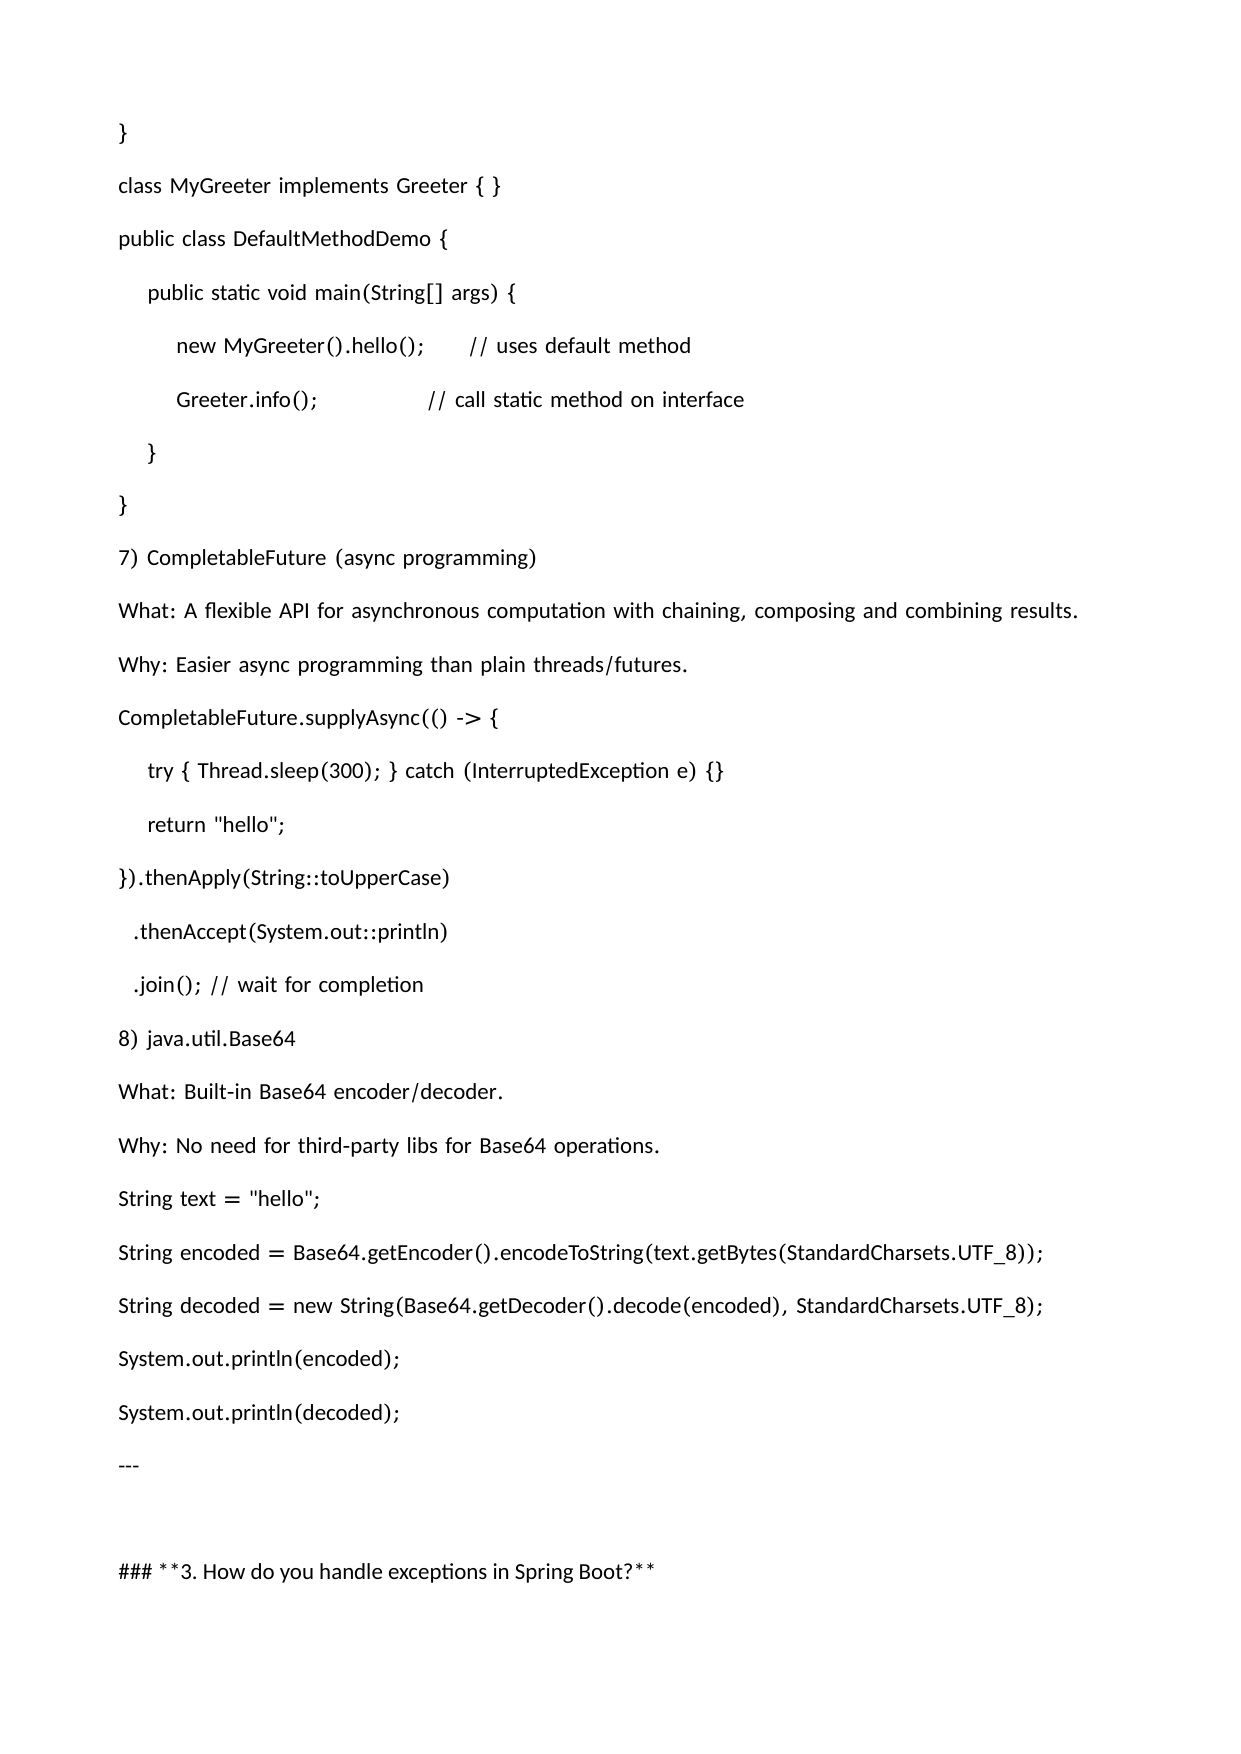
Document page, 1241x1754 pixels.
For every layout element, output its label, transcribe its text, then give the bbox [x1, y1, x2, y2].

text String text = "hello"; [118, 1184, 1122, 1212]
text Why: Easier async programming than plain threads/futures. [118, 649, 1122, 678]
text 8) java.util.Base64 [118, 1023, 1122, 1052]
text public static void main(String[] args) { [118, 277, 1122, 306]
text } [118, 490, 1122, 518]
text Why: No need for third-party libs for Base64 operations. [118, 1130, 1122, 1159]
text class MyGreeter implements Greeter { } [118, 171, 1122, 199]
text Greeter.info(); // call static method on interface [118, 384, 1122, 413]
text return "hello"; [118, 810, 1122, 838]
text public class DefaultMethodDemo { [118, 224, 1122, 252]
text CompletableFuture.supplyAsync(() -> { [118, 703, 1122, 731]
text new MyGreeter().hello(); // uses default method [118, 331, 1122, 359]
text System.out.println(decoded); [118, 1397, 1122, 1426]
text .thenAccept(System.out::println) [118, 917, 1122, 945]
text String decoded = new String(Base64.getDecoder().decode(encoded), StandardCharsets.UTF_8); [118, 1291, 1122, 1319]
text System.out.println(encoded); [118, 1344, 1122, 1372]
text What: A flexible API for asynchronous computation with chaining, composing and combining results. [118, 596, 1122, 624]
text try { Thread.sleep(300); } catch (InterruptedException e) {} [118, 756, 1122, 785]
text }).thenApply(String::toUpperCase) [118, 863, 1122, 892]
text 7) CompletableFuture (async programming) [118, 542, 1122, 571]
text --- [118, 1451, 1122, 1479]
text } [118, 118, 1122, 146]
text String encoded = Base64.getEncoder().encodeToString(text.getBytes(StandardCharsets.UTF_8)); [118, 1237, 1122, 1266]
text What: Built-in Base64 encoder/decoder. [118, 1077, 1122, 1105]
text .join(); // wait for completion [118, 970, 1122, 998]
text } [118, 438, 1122, 465]
text ### **3. How do you handle exceptions in Spring Boot?** [118, 1557, 1122, 1585]
